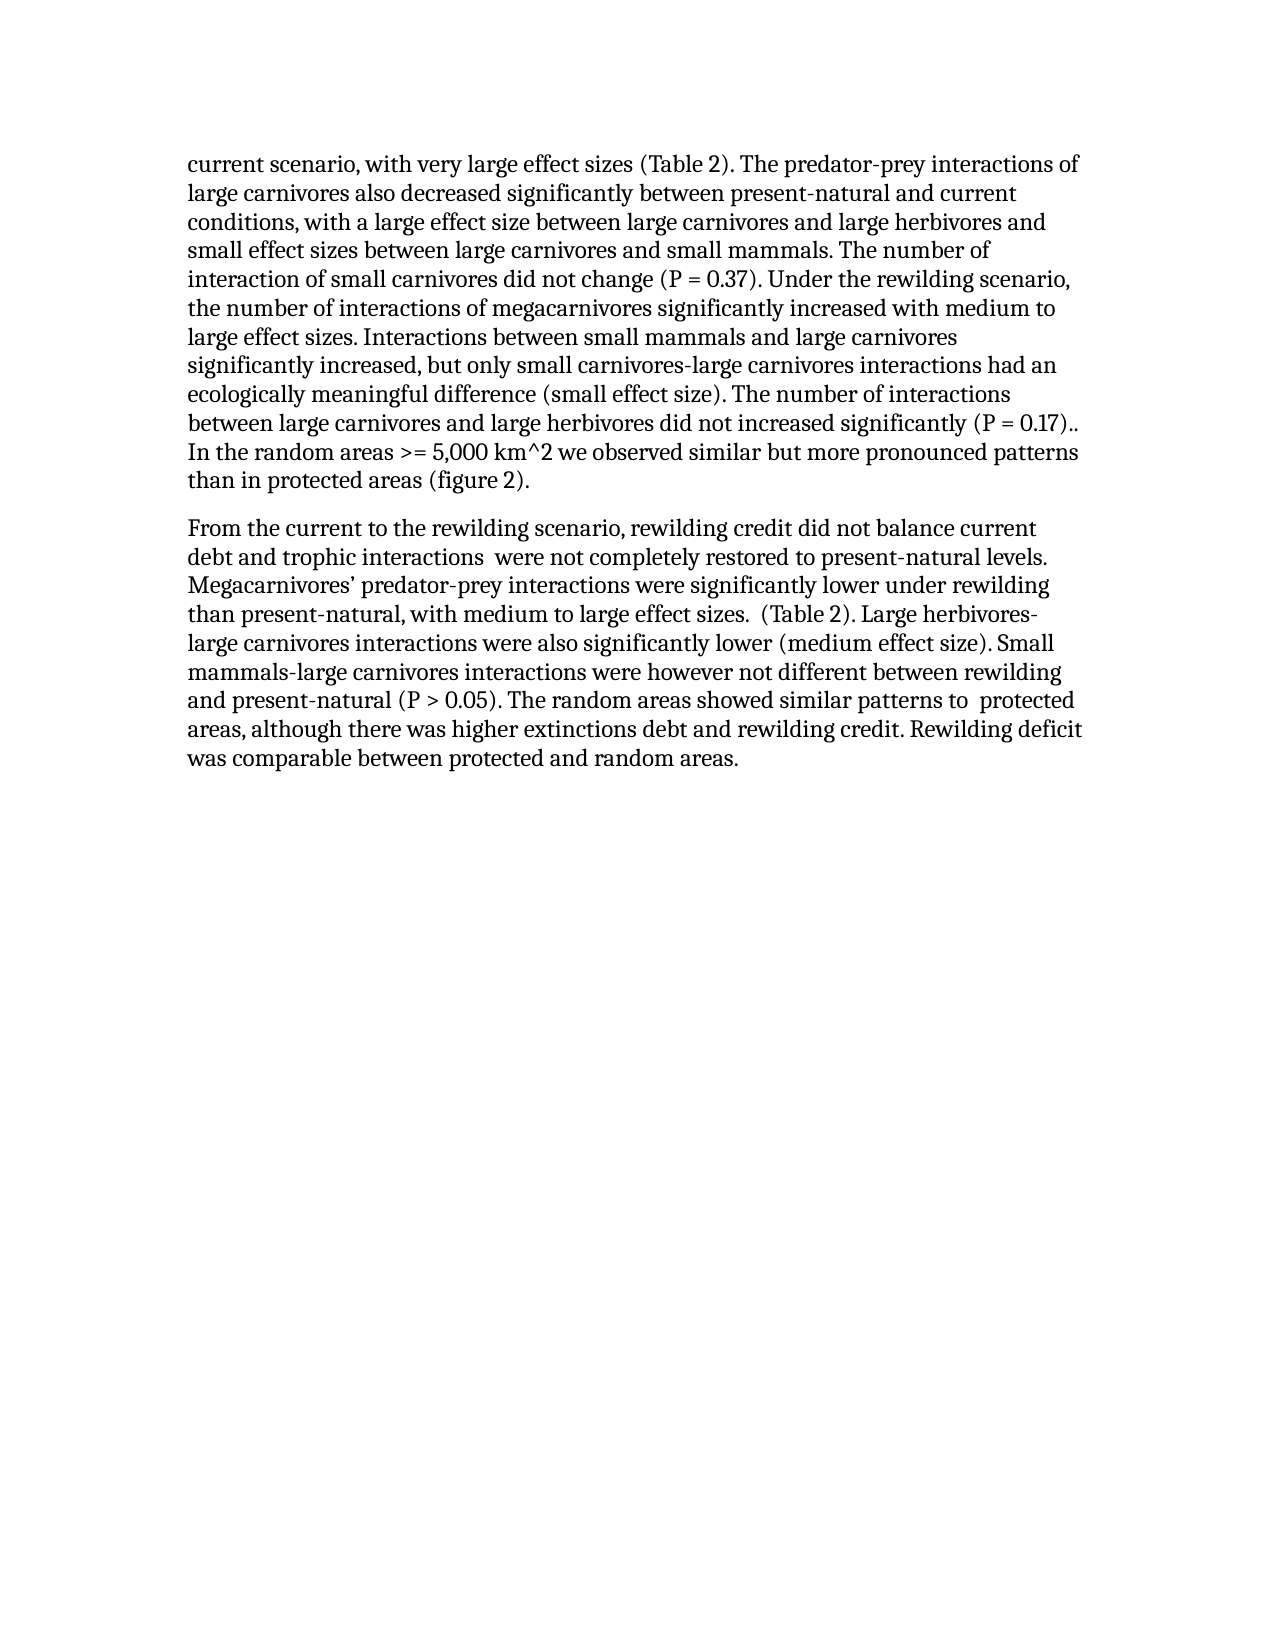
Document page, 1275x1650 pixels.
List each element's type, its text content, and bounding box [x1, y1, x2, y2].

text From the current to the rewilding scenario, rewilding credit did not balance current debt and trophic interactions were not completely restored to present-natural levels. Megacarnivores’ predator-prey interactions were significantly lower under rewilding than present-natural, with medium to large effect sizes. (Table 2). Large herbivores-large carnivores interactions were also significantly lower (medium effect size). Small mammals-large carnivores interactions were however not different between rewilding and present-natural (P > 0.05). The random areas showed similar patterns to protected areas, although there was higher extinctions debt and rewilding credit. Rewilding deficit was comparable between protected and random areas. [187, 514, 1087, 772]
text current scenario, with very large effect sizes (Table 2). The predator-prey interactions of large carnivores also decreased significantly between present-natural and current conditions, with a large effect size between large carnivores and large herbivores and small effect sizes between large carnivores and small mammals. The number of interaction of small carnivores did not change (P = 0.37). Under the rewilding scenario, the number of interactions of megacarnivores significantly increased with medium to large effect sizes. Interactions between small mammals and large carnivores significantly increased, but only small carnivores-large carnivores interactions had an ecologically meaningful difference (small effect size). The number of interactions between large carnivores and large herbivores did not increased significantly (P = 0.17).. In the random areas >= 5,000 km^2 we observed similar but more pronounced patterns than in protected areas (figure 2). [187, 150, 1087, 495]
